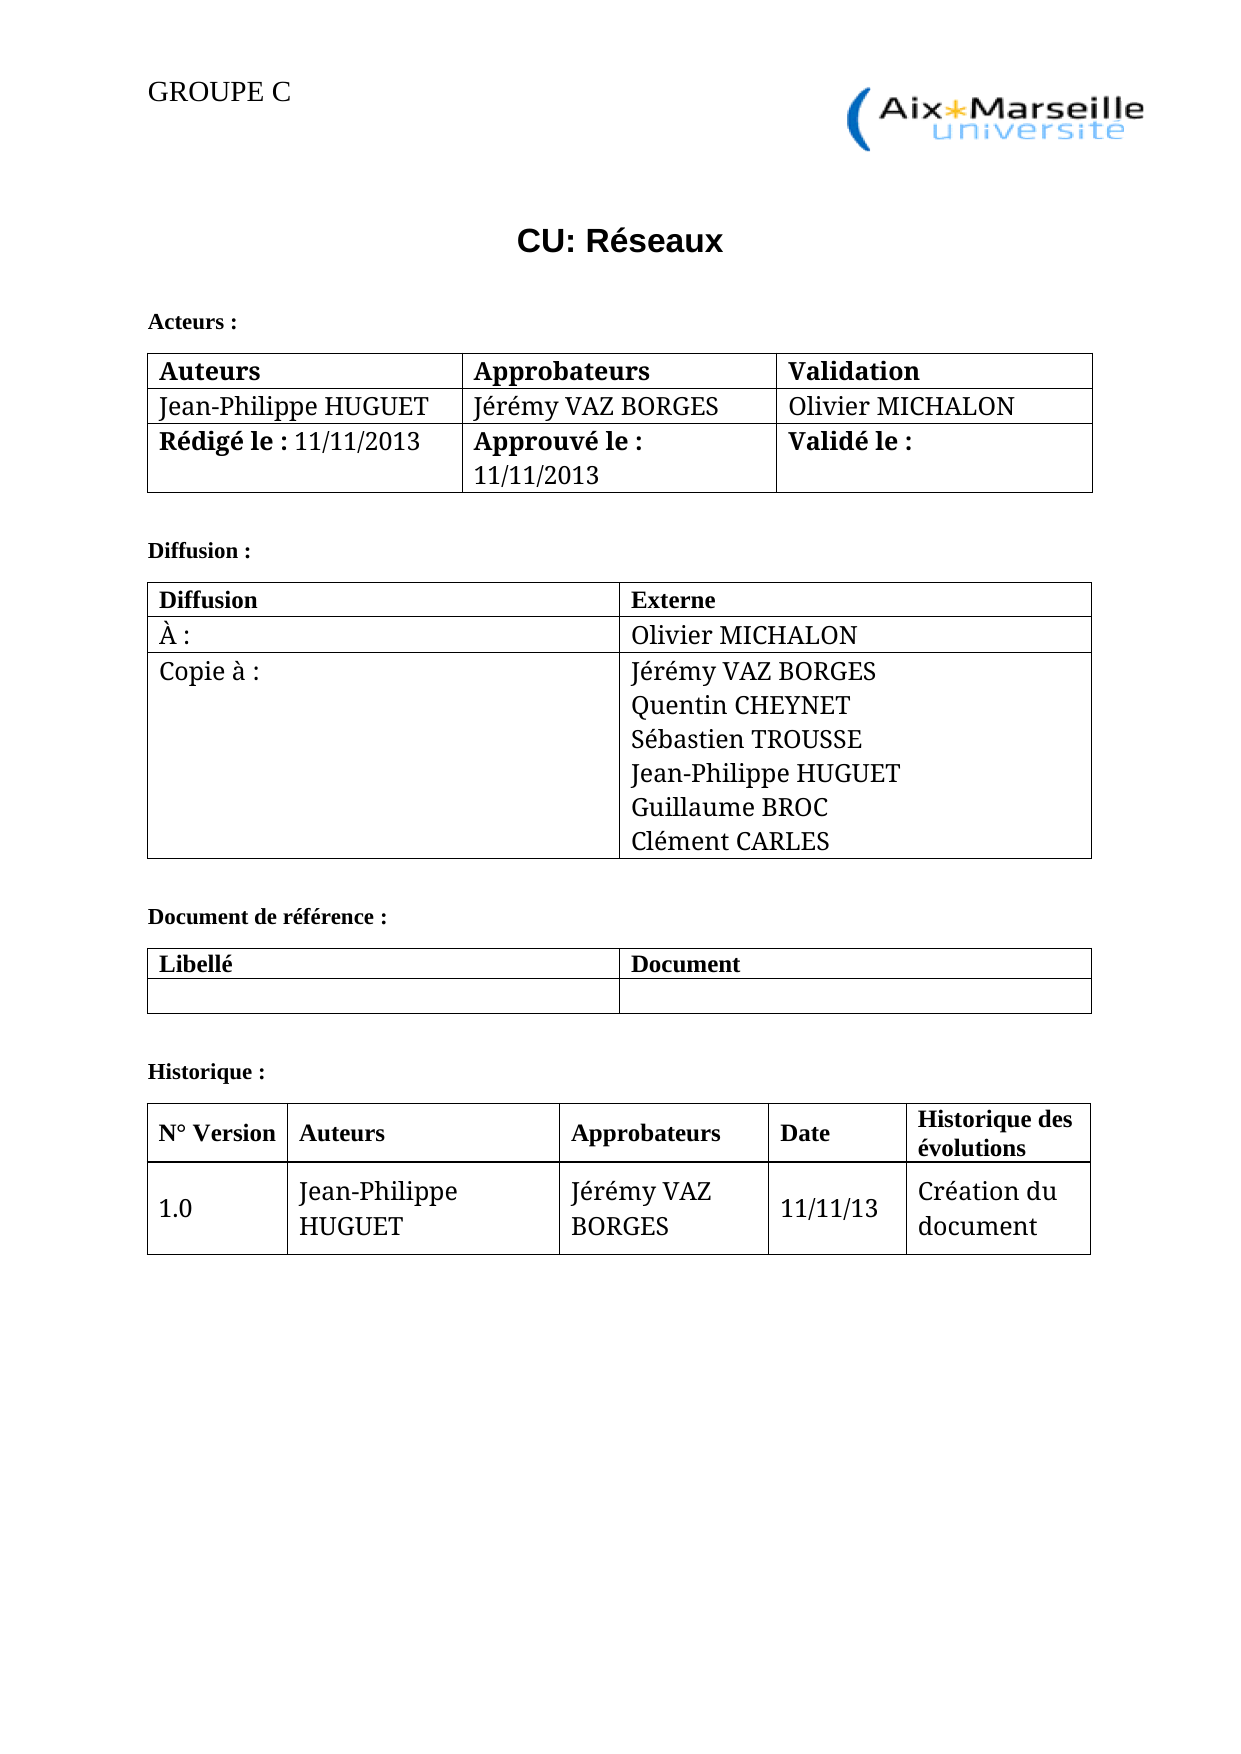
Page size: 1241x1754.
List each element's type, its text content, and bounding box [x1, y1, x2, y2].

table_cell [148, 979, 619, 1013]
subtitle CU: Réseaux [148, 221, 1093, 259]
text Diffusion : [148, 537, 1093, 564]
table_cell Création du document [907, 1163, 1090, 1254]
table_cell Olivier MICHALON [620, 617, 1091, 652]
table_cell Jérémy VAZ BORGES Quentin CHEYNET Sébastien TROUSSE Jean-Philippe HUGUET Guillaume BROC Clément CARLES [620, 653, 1091, 858]
text Historique : [148, 1058, 1093, 1085]
table_header Externe [620, 583, 1091, 616]
table_header Validation [777, 354, 1092, 388]
text GROUPE C [148, 74, 1093, 107]
table_header Date [769, 1104, 906, 1161]
table_cell Approuvé le : 11/11/2013 [463, 424, 776, 492]
table_cell Jean-Philippe HUGUET [148, 389, 462, 423]
table_cell Jérémy VAZ BORGES [463, 389, 776, 423]
table_cell Jérémy VAZ BORGES [560, 1163, 768, 1254]
table_cell 11/11/13 [769, 1163, 906, 1254]
table_header Historique des évolutions [907, 1104, 1090, 1161]
table_header Auteurs [288, 1104, 559, 1161]
table_cell Olivier MICHALON [777, 389, 1092, 423]
table_cell Validé le : [777, 424, 1092, 492]
table_cell Rédigé le : 11/11/2013 [148, 424, 462, 492]
table_header Document [620, 949, 1091, 978]
text Acteurs : [148, 308, 1093, 334]
table_cell [620, 979, 1091, 1013]
table_cell Jean-Philippe HUGUET [288, 1163, 559, 1254]
table_header Auteurs [148, 354, 462, 388]
table_header Libellé [148, 949, 619, 978]
table_cell À : [148, 617, 619, 652]
table_cell Copie à : [148, 653, 619, 858]
table_header Approbateurs [463, 354, 776, 388]
text Document de référence : [148, 903, 1093, 929]
table_header N° Version [148, 1104, 287, 1161]
table_header Diffusion [148, 583, 619, 616]
table_cell 1.0 [148, 1163, 287, 1254]
table_header Approbateurs [560, 1104, 768, 1161]
